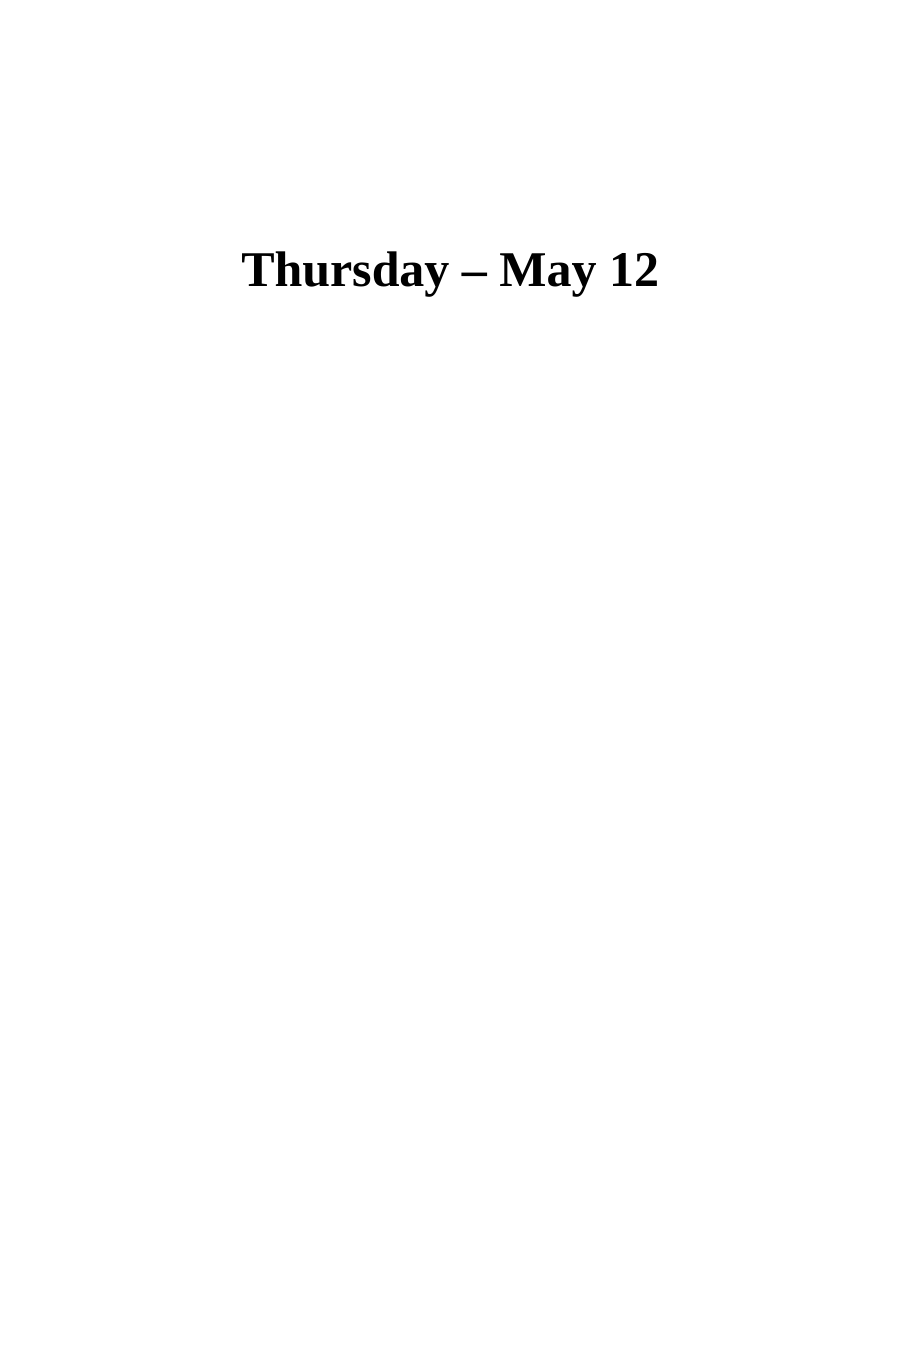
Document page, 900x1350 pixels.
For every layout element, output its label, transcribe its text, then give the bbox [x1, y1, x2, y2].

subtitle Thursday – May 12 [112, 240, 787, 297]
